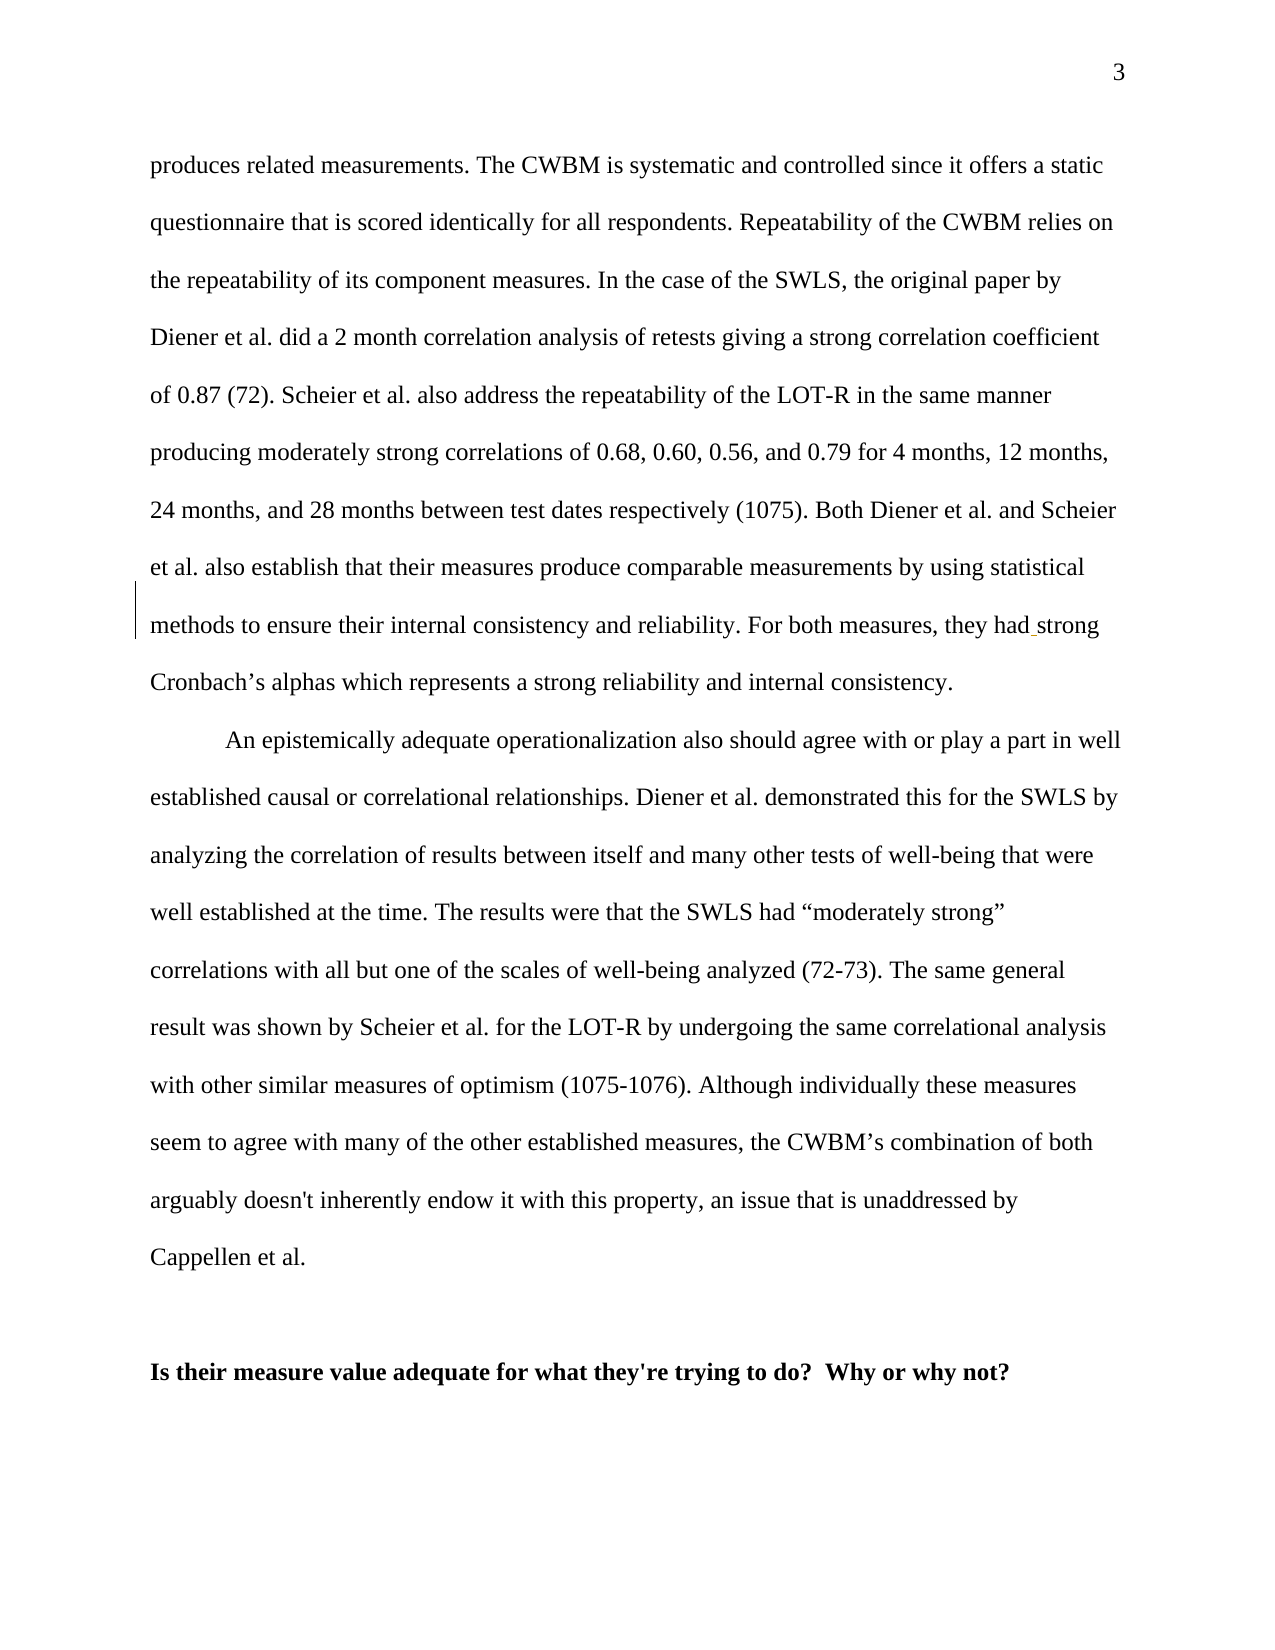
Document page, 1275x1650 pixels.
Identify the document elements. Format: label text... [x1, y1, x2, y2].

text Is their measure value adequate for what they're trying to do? Why or why not? [150, 1357, 1125, 1386]
text An epistemically adequate operationalization also should agree with or play a part in well established causal or correlational relationships. Diener et al. demonstrated this for the SWLS by analyzing the correlation of results between itself and many other tests of well-being that were well established at the time. The results were that the SWLS had “moderately strong” correlations with all but one of the scales of well-being analyzed (72-73). The same general result was shown by Scheier et al. for the LOT-R by undergoing the same correlational analysis with other similar measures of optimism (1075-1076). Although individually these measures seem to agree with many of the other established measures, the CWBM’s combination of both arguably doesn't inherently endow it with this property, an issue that is unaddressed by Cappellen et al. [150, 725, 1125, 1271]
text produces related measurements. The CWBM is systematic and controlled since it offers a static questionnaire that is scored identically for all respondents. Repeatability of the CWBM relies on the repeatability of its component measures. In the case of the SWLS, the original paper by Diener et al. did a 2 month correlation analysis of retests giving a strong correlation coefficient of 0.87 (72). Scheier et al. also address the repeatability of the LOT-R in the same manner producing moderately strong correlations of 0.68, 0.60, 0.56, and 0.79 for 4 months, 12 months, 24 months, and 28 months between test dates respectively (1075). Both Diener et al. and Scheier et al. also establish that their measures produce comparable measurements by using statistical methods to ensure their internal consistency and reliability. For both measures, they had strong Cronbach’s alphas which represents a strong reliability and internal consistency. [150, 150, 1125, 696]
